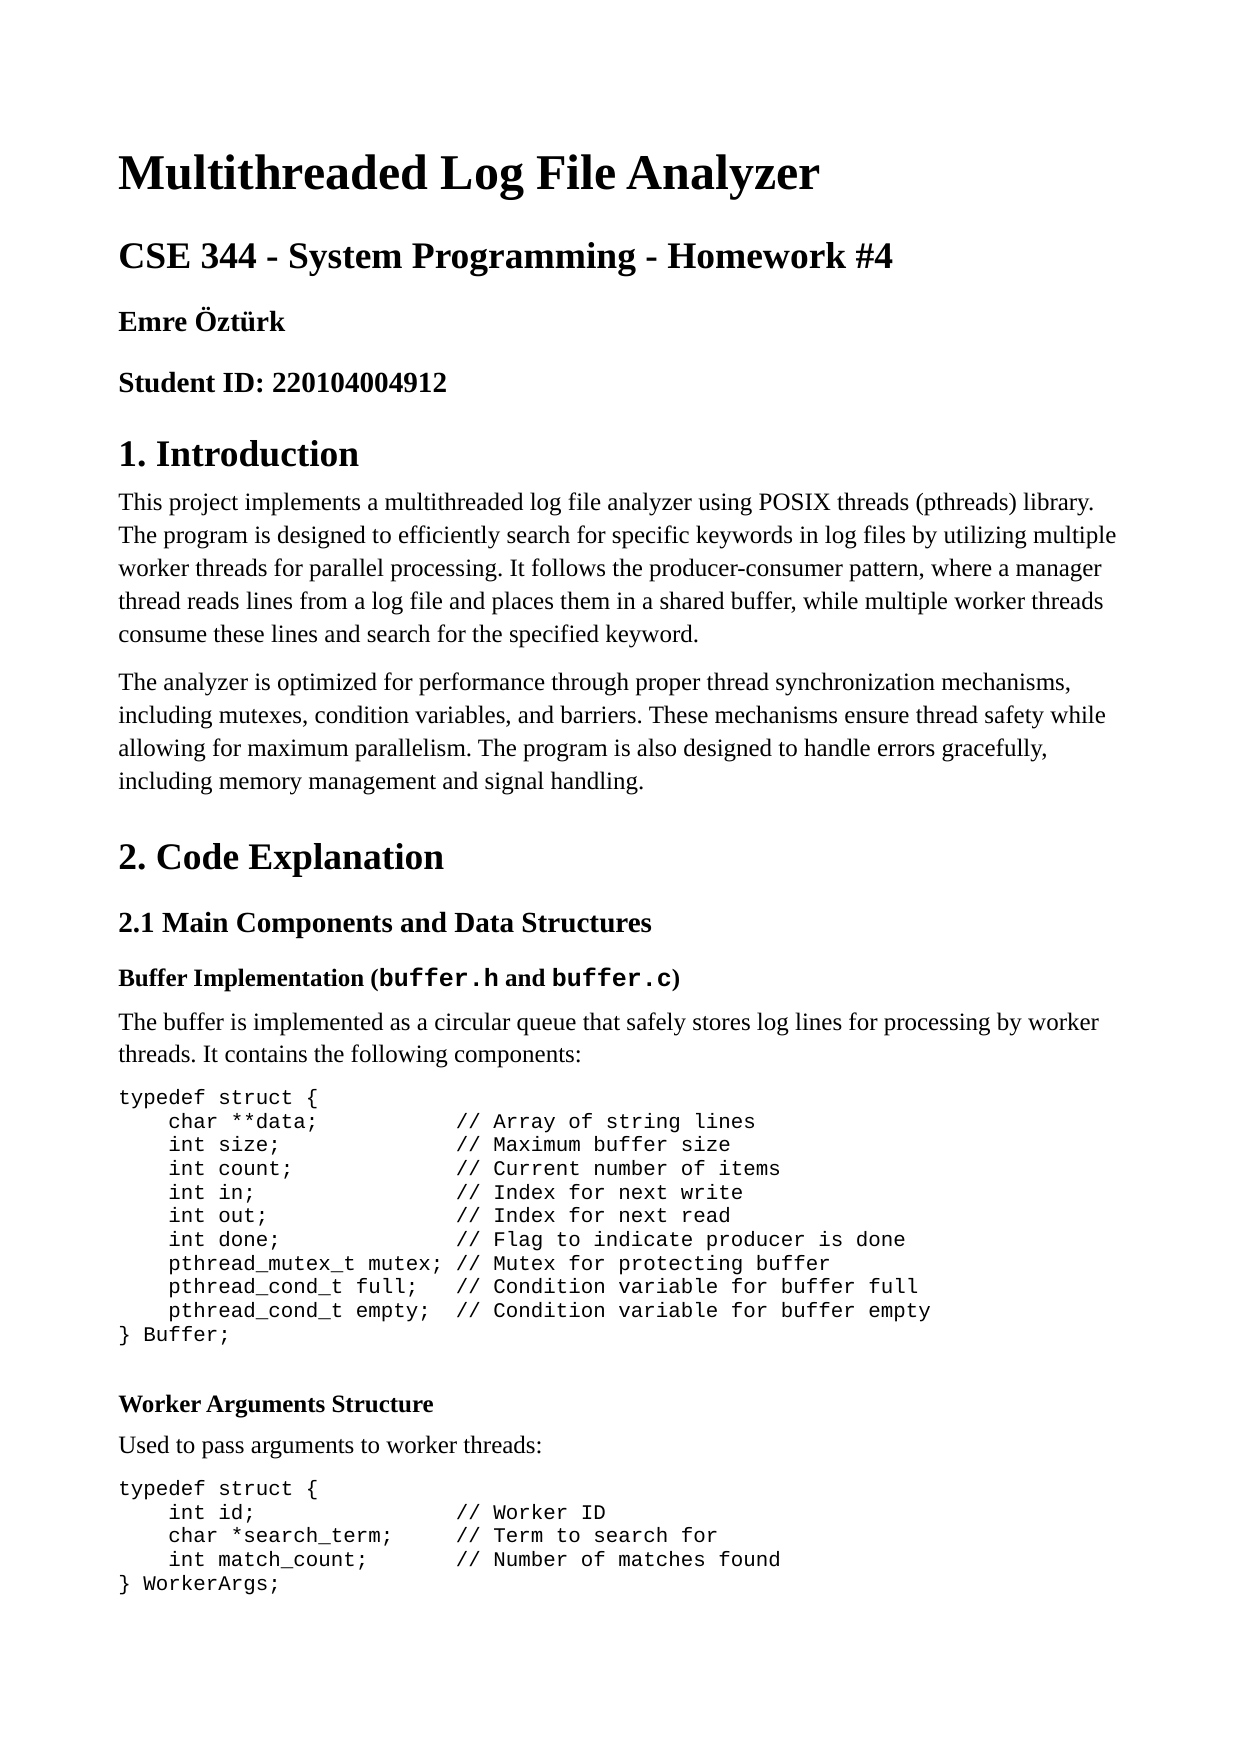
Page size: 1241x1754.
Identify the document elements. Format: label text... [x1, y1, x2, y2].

text char *search_term; // Term to search for [118, 1525, 1122, 1549]
text pthread_cond_t empty; // Condition variable for buffer empty [118, 1300, 1122, 1324]
text typedef struct { [118, 1478, 1122, 1502]
text Used to pass arguments to worker threads: [118, 1431, 1122, 1459]
text pthread_cond_t full; // Condition variable for buffer full [118, 1276, 1122, 1300]
subtitle Worker Arguments Structure [118, 1389, 1122, 1418]
text char **data; // Array of string lines [118, 1111, 1122, 1134]
text int count; // Current number of items [118, 1158, 1122, 1182]
subtitle Student ID: 220104004912 [118, 365, 1122, 398]
text } WorkerArgs; [118, 1573, 1122, 1596]
text This project implements a multithreaded log file analyzer using POSIX threads (pthreads) library. The program is designed to efficiently search for specific keywords in log files by utilizing multiple worker threads for parallel processing. It follows the producer-consumer pattern, where a manager thread reads lines from a log file and places them in a shared buffer, while multiple worker threads consume these lines and search for the specified keyword. [118, 487, 1122, 648]
subtitle 2.1 Main Components and Data Structures [118, 905, 1122, 938]
text pthread_mutex_t mutex; // Mutex for protecting buffer [118, 1253, 1122, 1276]
text The buffer is implemented as a circular queue that safely stores log lines for processing by worker threads. It contains the following components: [118, 1007, 1122, 1068]
text int done; // Flag to indicate producer is done [118, 1229, 1122, 1253]
text int size; // Maximum buffer size [118, 1134, 1122, 1158]
text int id; // Worker ID [118, 1502, 1122, 1525]
subtitle Emre Öztürk [118, 304, 1122, 338]
text The analyzer is optimized for performance through proper thread synchronization mechanisms, including mutexes, condition variables, and barriers. These mechanisms ensure thread safety while allowing for maximum parallelism. The program is also designed to handle errors gracefully, including memory management and signal handling. [118, 667, 1122, 795]
text int match_count; // Number of matches found [118, 1549, 1122, 1573]
subtitle Buffer Implementation (buffer.h and buffer.c) [118, 963, 1122, 994]
text } Buffer; [118, 1324, 1122, 1347]
text int out; // Index for next read [118, 1205, 1122, 1229]
subtitle 1. Introduction [118, 432, 1122, 475]
subtitle 2. Code Explanation [118, 834, 1122, 878]
subtitle Multithreaded Log File Analyzer [118, 143, 1122, 201]
subtitle CSE 344 - System Programming - Homework #4 [118, 234, 1122, 277]
text typedef struct { [118, 1087, 1122, 1111]
text int in; // Index for next write [118, 1182, 1122, 1205]
